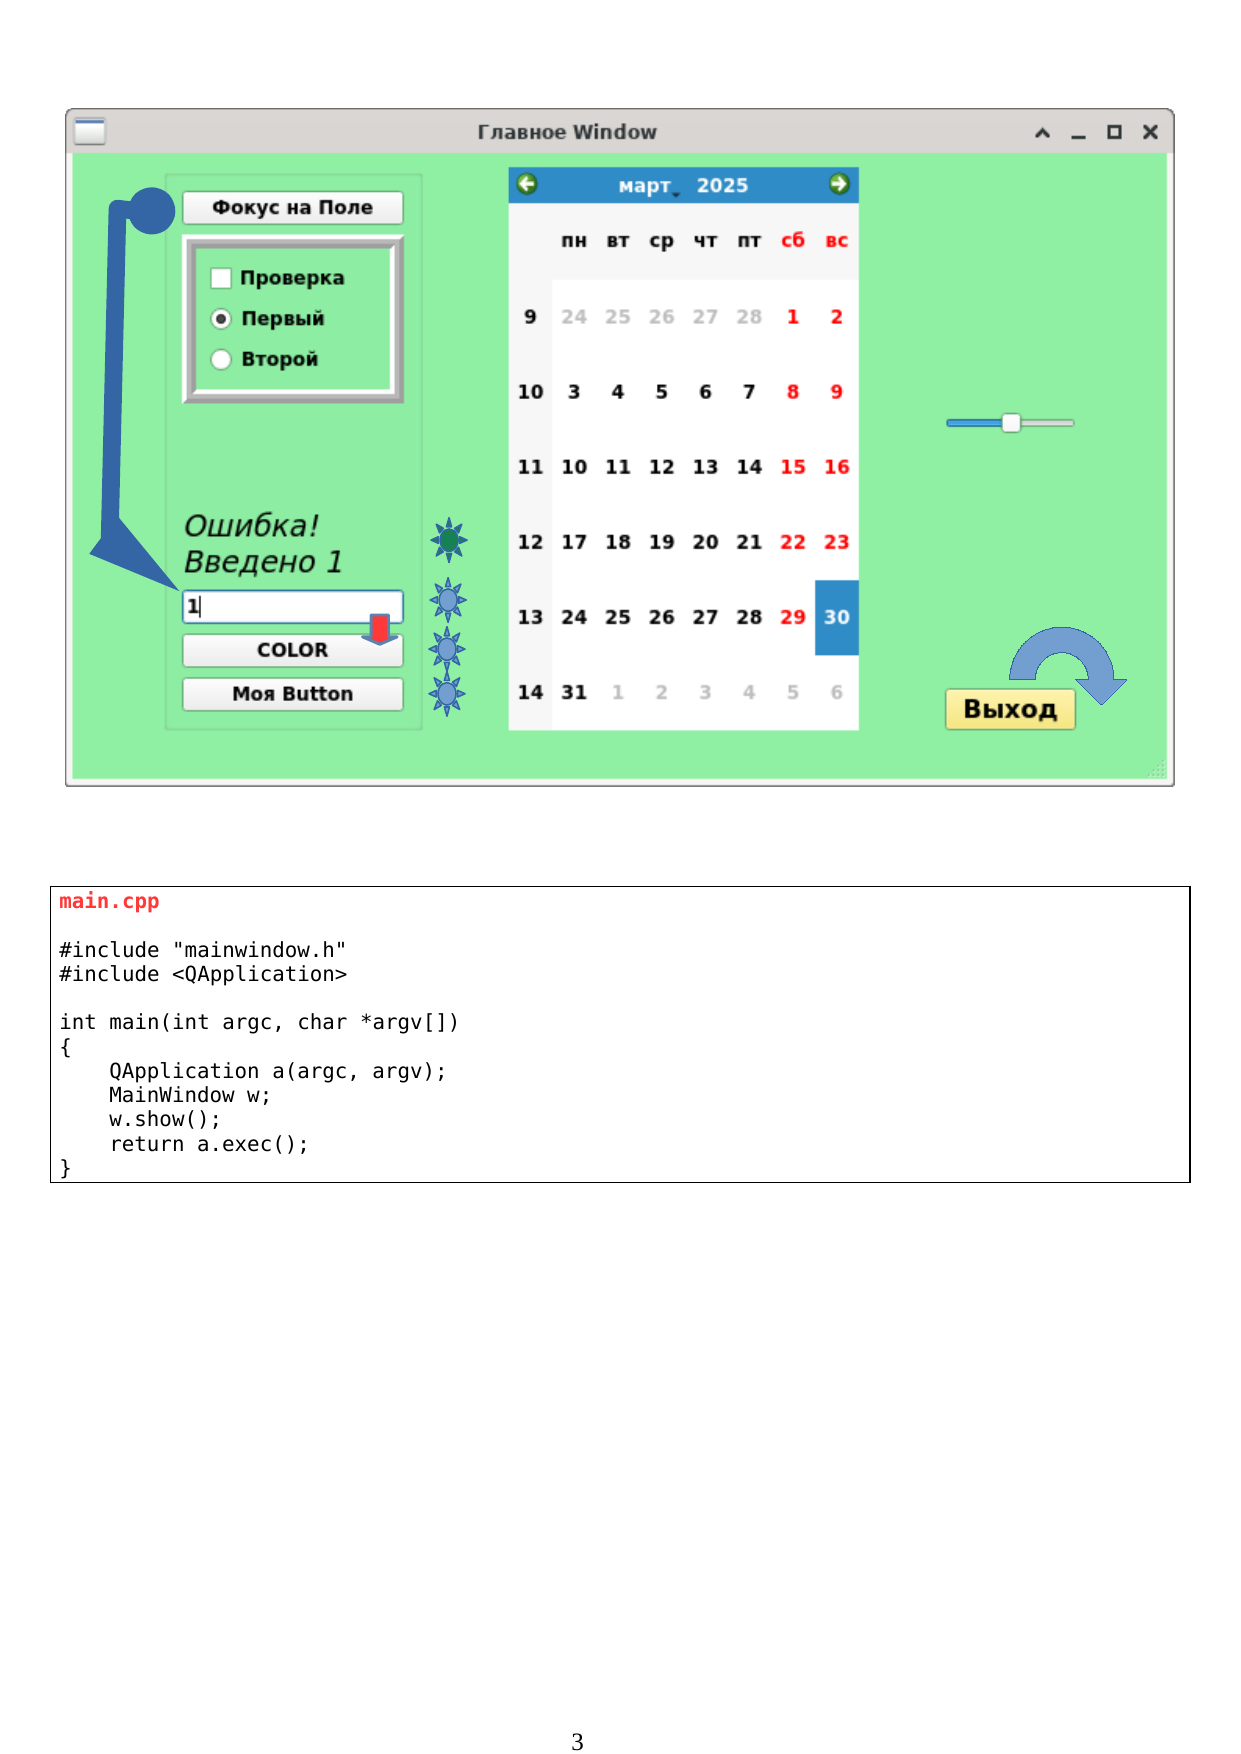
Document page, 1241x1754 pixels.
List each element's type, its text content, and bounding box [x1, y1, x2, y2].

text return a.exec(); [59, 1132, 1181, 1153]
text QApplication a(argc, argv); [59, 1059, 1181, 1083]
text main.cpp [51, 887, 1189, 913]
text #include "mainwindow.h" [59, 938, 1181, 962]
picture [66, 108, 1175, 787]
text int main(int argc, char *argv[]) [59, 1010, 1181, 1035]
text { [59, 1035, 1181, 1059]
text MainWindow w; [59, 1083, 1181, 1107]
text } [51, 1153, 1189, 1182]
text #include <QApplication> [59, 962, 1181, 986]
text w.show(); [59, 1107, 1181, 1132]
